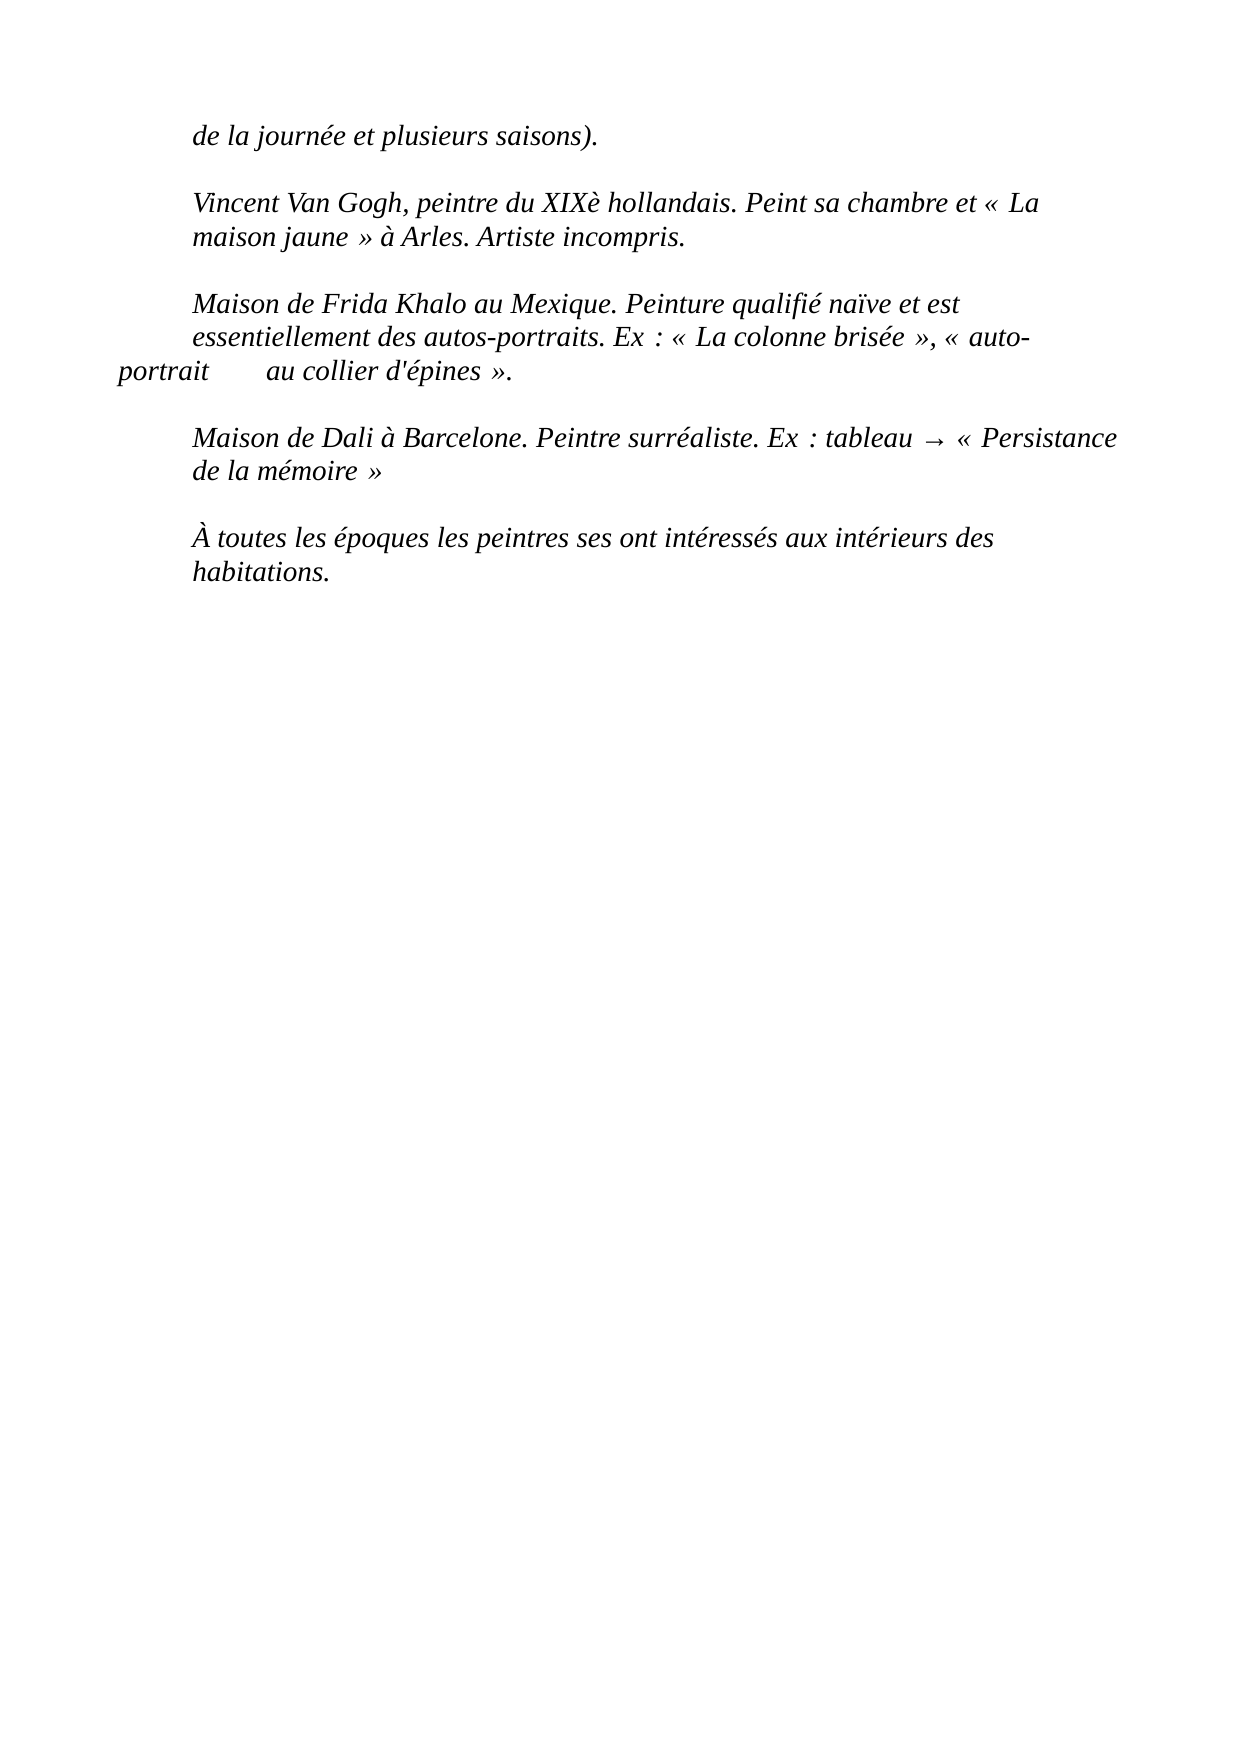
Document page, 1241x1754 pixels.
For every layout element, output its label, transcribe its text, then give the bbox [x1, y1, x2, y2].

text Maison de Frida Khalo au Mexique. Peinture qualifié naïve et est essentiellement des autos-portraits. Ex : « La colonne brisée », « auto-portrait au collier d'épines ». [118, 286, 1122, 386]
text À toutes les époques les peintres ses ont intéressés aux intérieurs des habitations. [118, 521, 1122, 588]
text de la journée et plusieurs saisons). [118, 118, 1122, 152]
text Maison de Dali à Barcelone. Peintre surréaliste. Ex : tableau → « Persistance de la mémoire » [118, 420, 1122, 487]
text Vincent Van Gogh, peintre du XIXè hollandais. Peint sa chambre et « La maison jaune » à Arles. Artiste incompris. [118, 185, 1122, 252]
